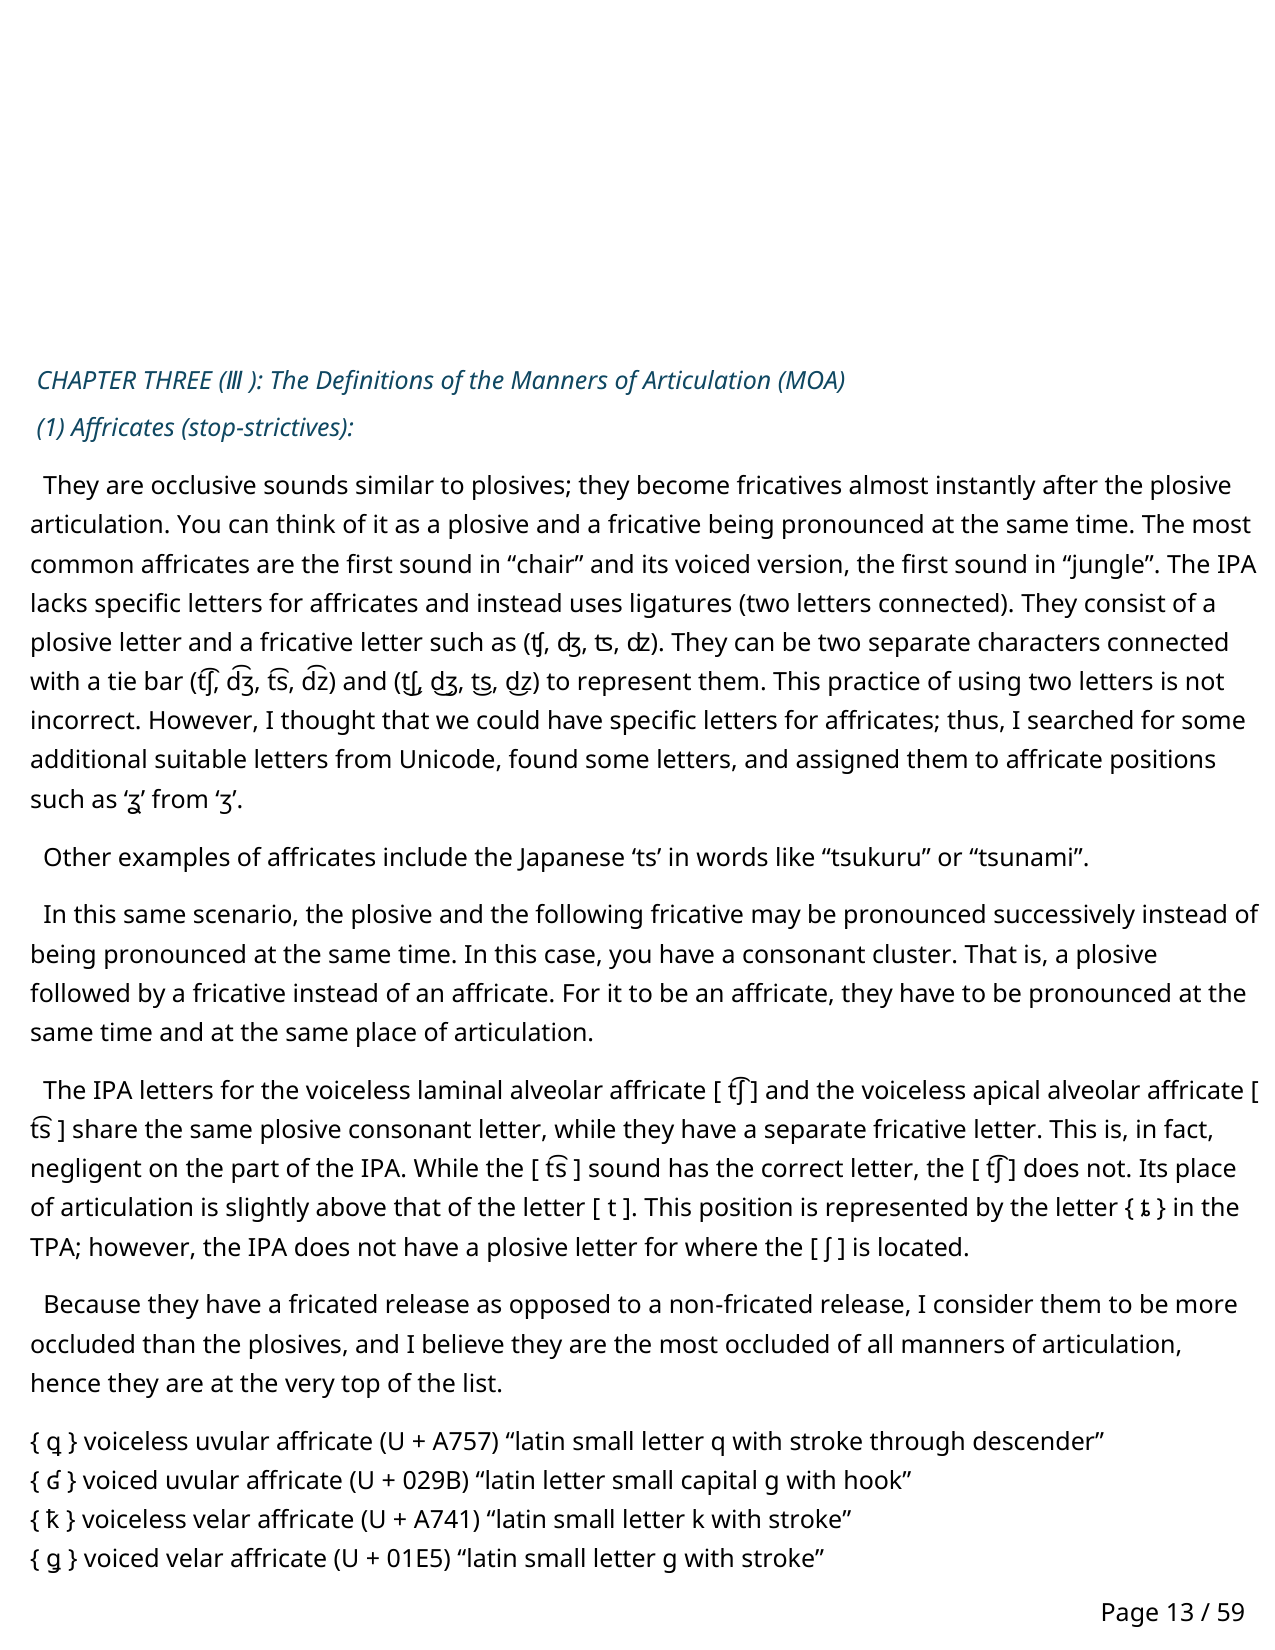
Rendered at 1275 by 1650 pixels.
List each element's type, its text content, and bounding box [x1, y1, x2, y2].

text { ꝗ } voiceless uvular affricate (U + A757) “latin small letter q with stroke through descender” { ʛ } voiced uvular affricate (U + 029B) “latin letter small capital g with hook” { ꝁ } voiceless velar affricate (U + A741) “latin small letter k with stroke” { ǥ } voiced velar affricate (U + 01E5) “latin small letter g with stroke” [30, 1423, 1260, 1575]
text They are occlusive sounds similar to plosives; they become fricatives almost instantly after the plosive articulation. You can think of it as a plosive and a fricative being pronounced at the same time. The most common affricates are the first sound in “chair” and its voiced version, the first sound in “jungle”. The IPA lacks specific letters for affricates and instead uses ligatures (two letters connected). They consist of a plosive letter and a fricative letter such as (ʧ, ʤ, ʦ, ʣ). They can be two separate characters connected with a tie bar (t͡ʃ, d͡ʒ, t͡s, d͡z) and (t͜ʃ, d͜ʒ, t͜s, d͜z) to represent them. This practice of using two letters is not incorrect. However, I thought that we could have specific letters for affricates; thus, I searched for some additional suitable letters from Unicode, found some letters, and assigned them to affricate positions such as ‘ʓ’ from ‘ʒ’. [30, 468, 1260, 815]
subtitle (1) Affricates (stop‑strictives): [30, 410, 1260, 444]
subtitle CHAPTER THREE (Ⅲ ): The Definitions of the Manners of Articulation (MOA) [30, 362, 1260, 397]
text Other examples of affricates include the Japanese ‘ts’ in words like “tsukuru” or “tsunami”. [30, 839, 1260, 873]
text The IPA letters for the voiceless laminal alveolar affricate [ t͡ʃ ] and the voiceless apical alveolar affricate [ t͡s ] share the same plosive consonant letter, while they have a separate fricative letter. This is, in fact, negligent on the part of the IPA. While the [ t͡s ] sound has the correct letter, the [ t͡ʃ ] does not. Its place of articulation is slightly above that of the letter [‍ ‍t‍ ]. This position is represented by the letter { ȶ } in the TPA; however, the IPA does not have a plosive letter for where the [ ʃ ] is located. [30, 1072, 1260, 1263]
text Because they have a fricated release as opposed to a non‑fricated release, I consider them to be more occluded than the plosives, and I believe they are the most occluded of all manners of articulation, hence they are at the very top of the list. [30, 1287, 1260, 1399]
text In this same scenario, the plosive and the following fricative may be pronounced successively instead of being pronounced at the same time. In this case, you have a consonant cluster. That is, a plosive followed by a fricative instead of an affricate. For it to be an affricate, they have to be pronounced at the same time and at the same place of articulation. [30, 897, 1260, 1049]
